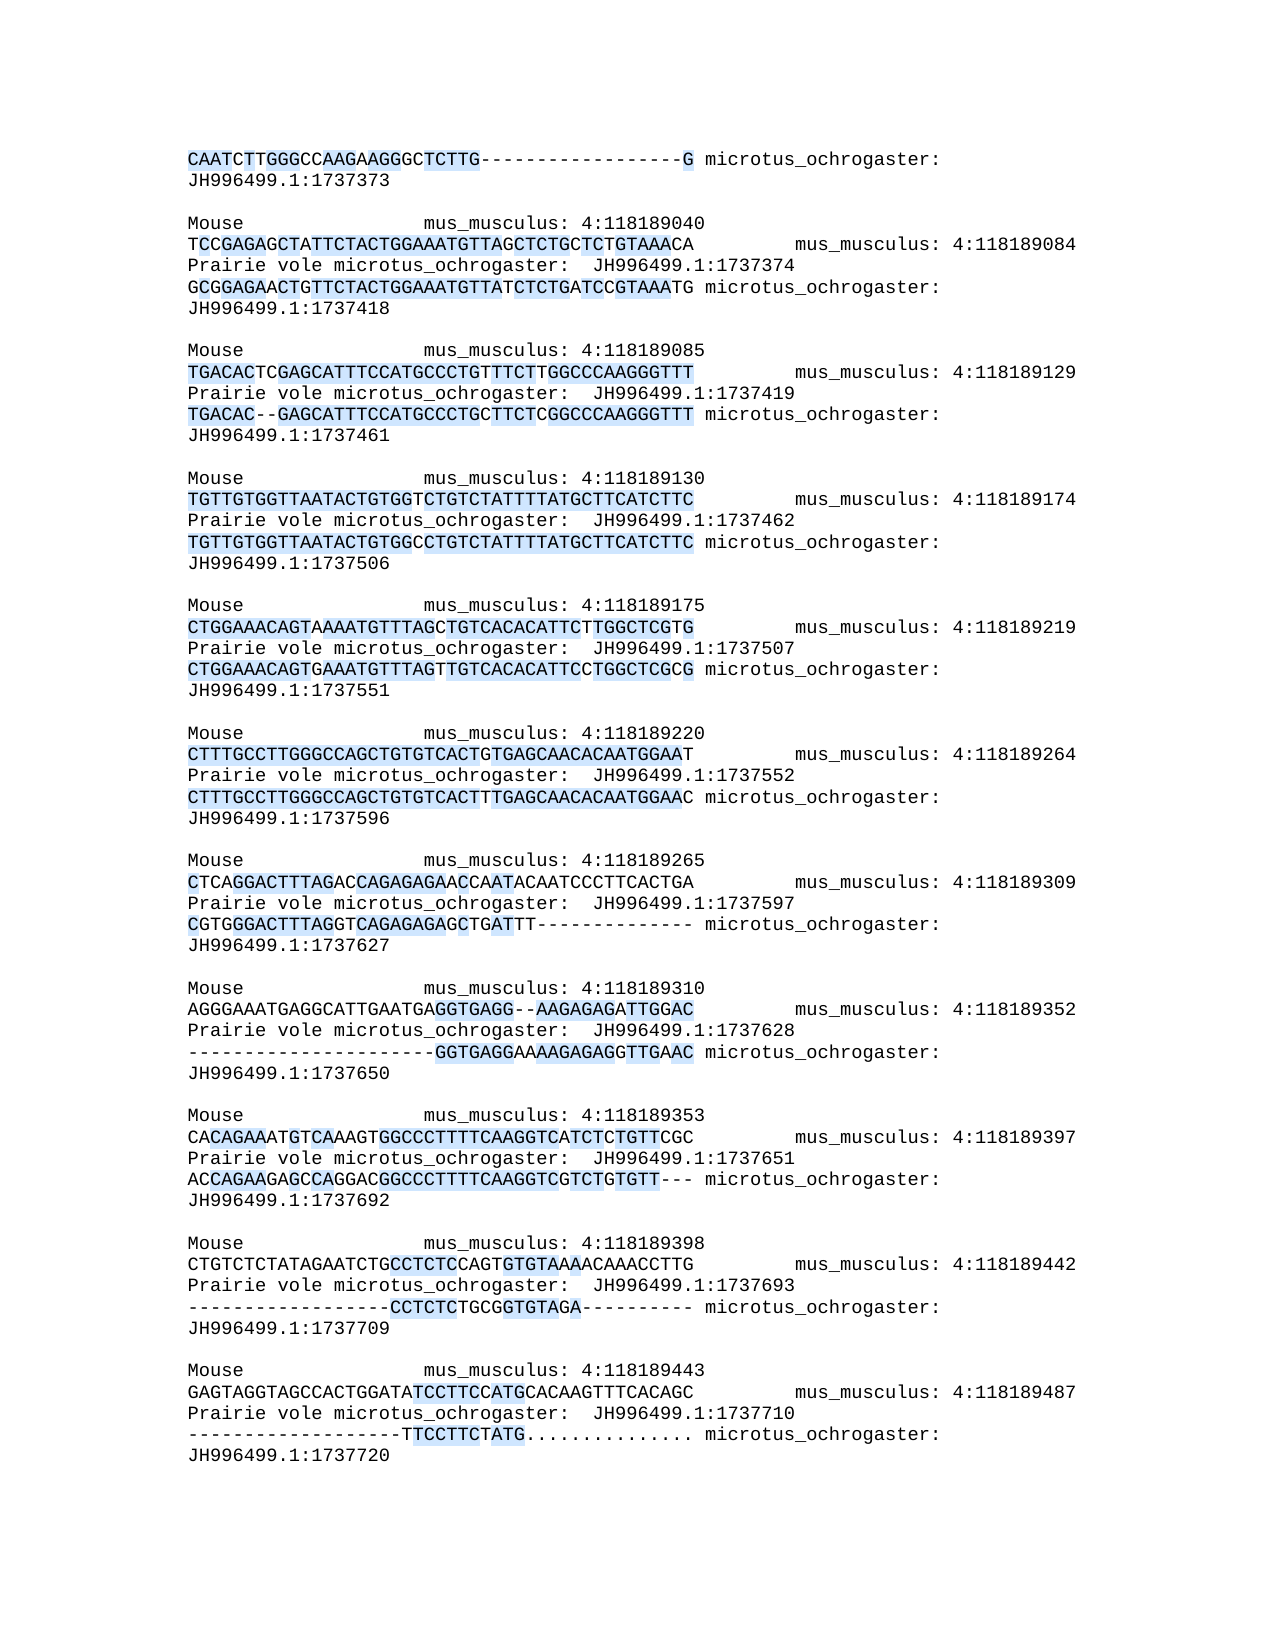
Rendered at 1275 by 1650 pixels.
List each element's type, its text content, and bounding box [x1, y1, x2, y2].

text Prairie vole microtus_ochrogaster: JH996499.1:1737552 CTTTGCCTTGGGCCAGCTGTGTCACTTTGAGCAACACAATGGAAC microtus_ochrogaster: JH996499.1:1737596 [187, 766, 1087, 830]
text Mouse mus_musculus: 4:118189265 CTCAGGACTTTAGACCAGAGAGAACCAATACAATCCCTTCACTGA mus_musculus: 4:118189309 [187, 851, 1087, 894]
text Prairie vole microtus_ochrogaster: JH996499.1:1737693 ‑‑‑‑‑‑‑‑‑‑‑‑‑‑‑‑‑‑CCTCTCTGCGGTGTAGA‑‑‑‑‑‑‑‑‑‑ microtus_ochrogaster: JH996499.1:1737709 [187, 1276, 1087, 1340]
text Mouse mus_musculus: 4:118189353 CACAGAAATGTCAAAGTGGCCCTTTTCAAGGTCATCTCTGTTCGC mus_musculus: 4:118189397 [187, 1106, 1087, 1149]
text Mouse mus_musculus: 4:118189310 AGGGAAATGAGGCATTGAATGAGGTGAGG‑‑AAGAGAGATTGGAC mus_musculus: 4:118189352 [187, 979, 1087, 1021]
text Mouse mus_musculus: 4:118189130 TGTTGTGGTTAATACTGTGGTCTGTCTATTTTATGCTTCATCTTC mus_musculus: 4:118189174 [187, 469, 1087, 511]
text Prairie vole microtus_ochrogaster: JH996499.1:1737507 CTGGAAACAGTGAAATGTTTAGTTGTCACACATTCCTGGCTCGCG microtus_ochrogaster: JH996499.1:1737551 [187, 639, 1087, 702]
text Prairie vole microtus_ochrogaster: JH996499.1:1737710 ‑‑‑‑‑‑‑‑‑‑‑‑‑‑‑‑‑‑‑TTCCTTCTATG............... microtus_ochrogaster: JH996499.1:1737720 [187, 1404, 1087, 1467]
text Prairie vole microtus_ochrogaster: JH996499.1:1737628 ‑‑‑‑‑‑‑‑‑‑‑‑‑‑‑‑‑‑‑‑‑‑GGTGAGGAAAAGAGAGGTTGAAC microtus_ochrogaster: JH996499.1:1737650 [187, 1021, 1087, 1085]
text Mouse mus_musculus: 4:118189085 TGACACTCGAGCATTTCCATGCCCTGTTTCTTGGCCCAAGGGTTT mus_musculus: 4:118189129 [187, 341, 1087, 384]
text Mouse mus_musculus: 4:118189443 GAGTAGGTAGCCACTGGATATCCTTCCATGCACAAGTTTCACAGC mus_musculus: 4:118189487 [187, 1361, 1087, 1404]
text Prairie vole microtus_ochrogaster: JH996499.1:1737651 ACCAGAAGAGCCAGGACGGCCCTTTTCAAGGTCGTCTGTGTT‑‑‑ microtus_ochrogaster: JH996499.1:1737692 [187, 1149, 1087, 1212]
text Prairie vole microtus_ochrogaster: JH996499.1:1737419 TGACAC‑‑GAGCATTTCCATGCCCTGCTTCTCGGCCCAAGGGTTT microtus_ochrogaster: JH996499.1:1737461 [187, 384, 1087, 447]
text Prairie vole microtus_ochrogaster: JH996499.1:1737597 CGTGGGACTTTAGGTCAGAGAGAGCTGATTT‑‑‑‑‑‑‑‑‑‑‑‑‑‑ microtus_ochrogaster: JH996499.1:1737627 [187, 894, 1087, 957]
text Mouse mus_musculus: 4:118189398 CTGTCTCTATAGAATCTGCCTCTCCAGTGTGTAAAACAAACCTTG mus_musculus: 4:118189442 [187, 1234, 1087, 1276]
text Mouse mus_musculus: 4:118189175 CTGGAAACAGTAAAATGTTTAGCTGTCACACATTCTTGGCTCGTG mus_musculus: 4:118189219 [187, 596, 1087, 639]
text Prairie vole microtus_ochrogaster: JH996499.1:1737374 GCGGAGAACTGTTCTACTGGAAATGTTATCTCTGATCCGTAAATG microtus_ochrogaster: JH996499.1:1737418 [187, 256, 1087, 320]
text Mouse mus_musculus: 4:118189040 TCCGAGAGCTATTCTACTGGAAATGTTAGCTCTGCTCTGTAAACA mus_musculus: 4:118189084 [187, 214, 1087, 256]
text CAATCTTGGGCCAAGAAGGGCTCTTG‑‑‑‑‑‑‑‑‑‑‑‑‑‑‑‑‑‑G microtus_ochrogaster: JH996499.1:1737373 [187, 150, 1087, 192]
text Mouse mus_musculus: 4:118189220 CTTTGCCTTGGGCCAGCTGTGTCACTGTGAGCAACACAATGGAAT mus_musculus: 4:118189264 [187, 724, 1087, 766]
text Prairie vole microtus_ochrogaster: JH996499.1:1737462 TGTTGTGGTTAATACTGTGGCCTGTCTATTTTATGCTTCATCTTC microtus_ochrogaster: JH996499.1:1737506 [187, 511, 1087, 575]
